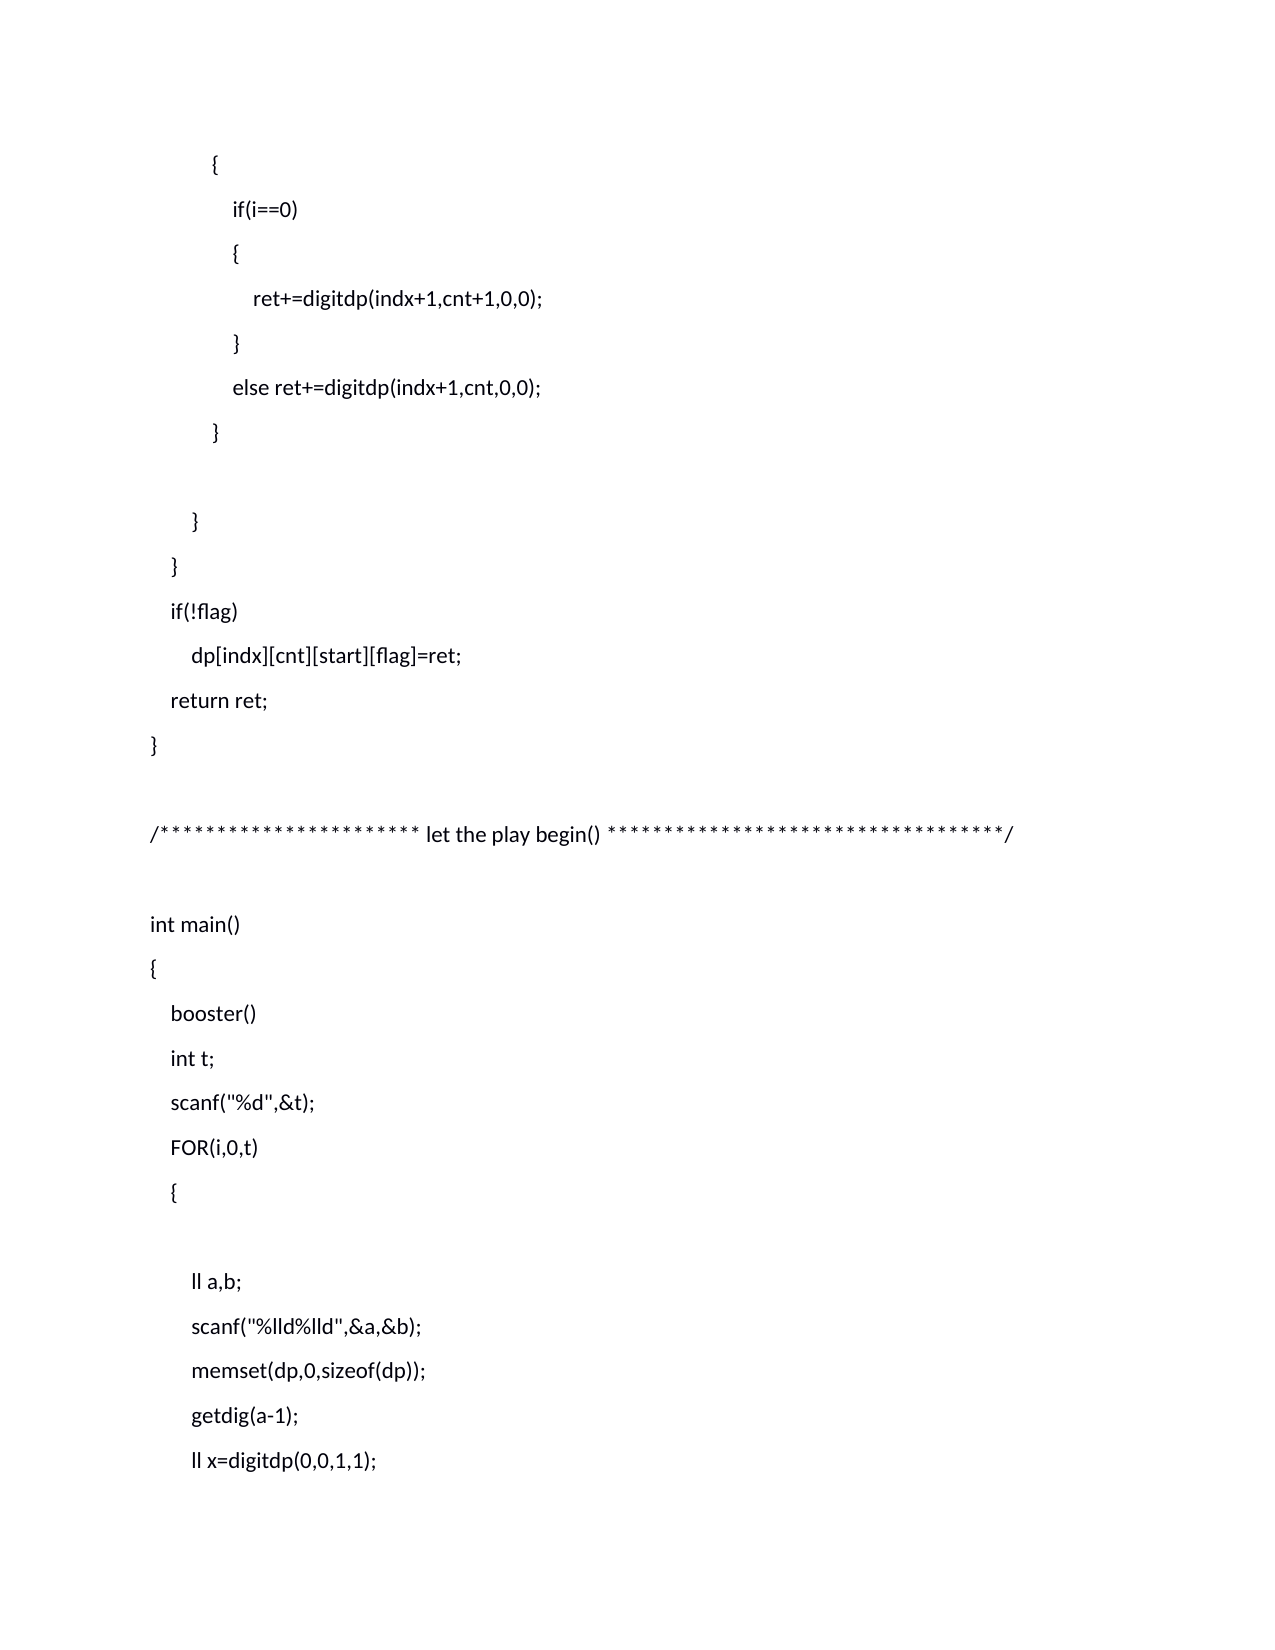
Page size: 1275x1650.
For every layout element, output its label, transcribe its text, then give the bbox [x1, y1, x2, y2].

text { [150, 1178, 1125, 1206]
text getdig(a-1); [150, 1401, 1125, 1429]
text ll x=digitdp(0,0,1,1); [150, 1446, 1125, 1474]
text dp[indx][cnt][start][flag]=ret; [150, 642, 1125, 669]
text } [150, 552, 1125, 580]
text booster() [150, 999, 1125, 1027]
text else ret+=digitdp(indx+1,cnt,0,0); [150, 373, 1125, 401]
text if(i==0) [150, 195, 1125, 223]
text int main() [150, 910, 1125, 938]
text int t; [150, 1044, 1125, 1072]
text FOR(i,0,t) [150, 1133, 1125, 1161]
text return ret; [150, 686, 1125, 714]
text { [150, 954, 1125, 982]
text } [150, 507, 1125, 536]
text } [150, 418, 1125, 446]
text } [150, 329, 1125, 357]
text scanf("%d",&t); [150, 1088, 1125, 1116]
text if(!flag) [150, 597, 1125, 625]
text { [150, 239, 1125, 267]
text scanf("%lld%lld",&a,&b); [150, 1312, 1125, 1340]
text ret+=digitdp(indx+1,cnt+1,0,0); [150, 284, 1125, 312]
text } [150, 731, 1125, 759]
text { [150, 150, 1125, 178]
text ll a,b; [150, 1267, 1125, 1295]
text memset(dp,0,sizeof(dp)); [150, 1357, 1125, 1384]
text /*********************** let the play begin() ***********************************/ [150, 820, 1125, 848]
